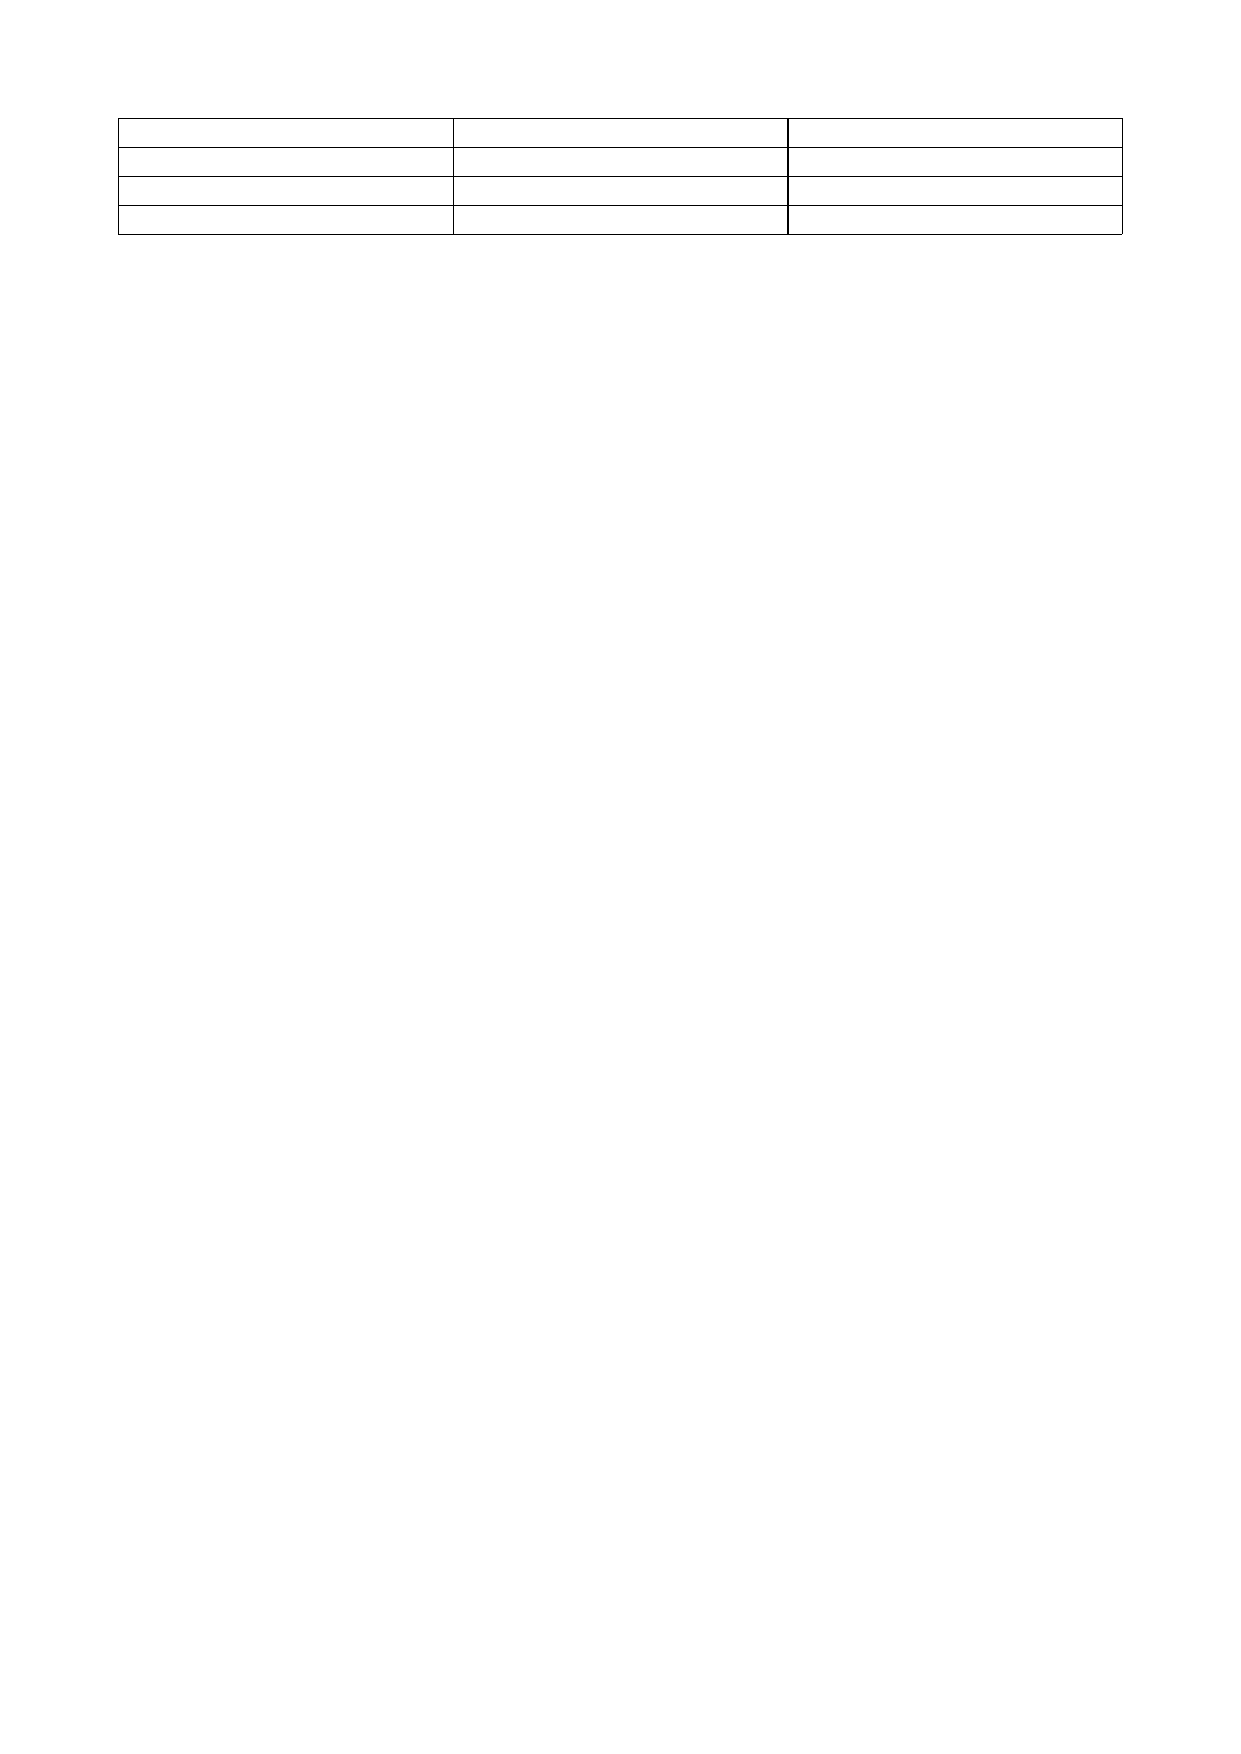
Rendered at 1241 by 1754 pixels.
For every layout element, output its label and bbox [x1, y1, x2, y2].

table_cell [119, 148, 453, 176]
table_cell [454, 177, 787, 205]
table_cell [789, 177, 1122, 205]
table_header [119, 119, 453, 147]
table_cell [789, 148, 1122, 176]
table_header [789, 119, 1122, 147]
table_header [454, 119, 787, 147]
table_cell [454, 206, 787, 234]
table_cell [119, 206, 453, 234]
table_cell [789, 206, 1122, 234]
table_cell [454, 148, 787, 176]
table_cell [119, 177, 453, 205]
